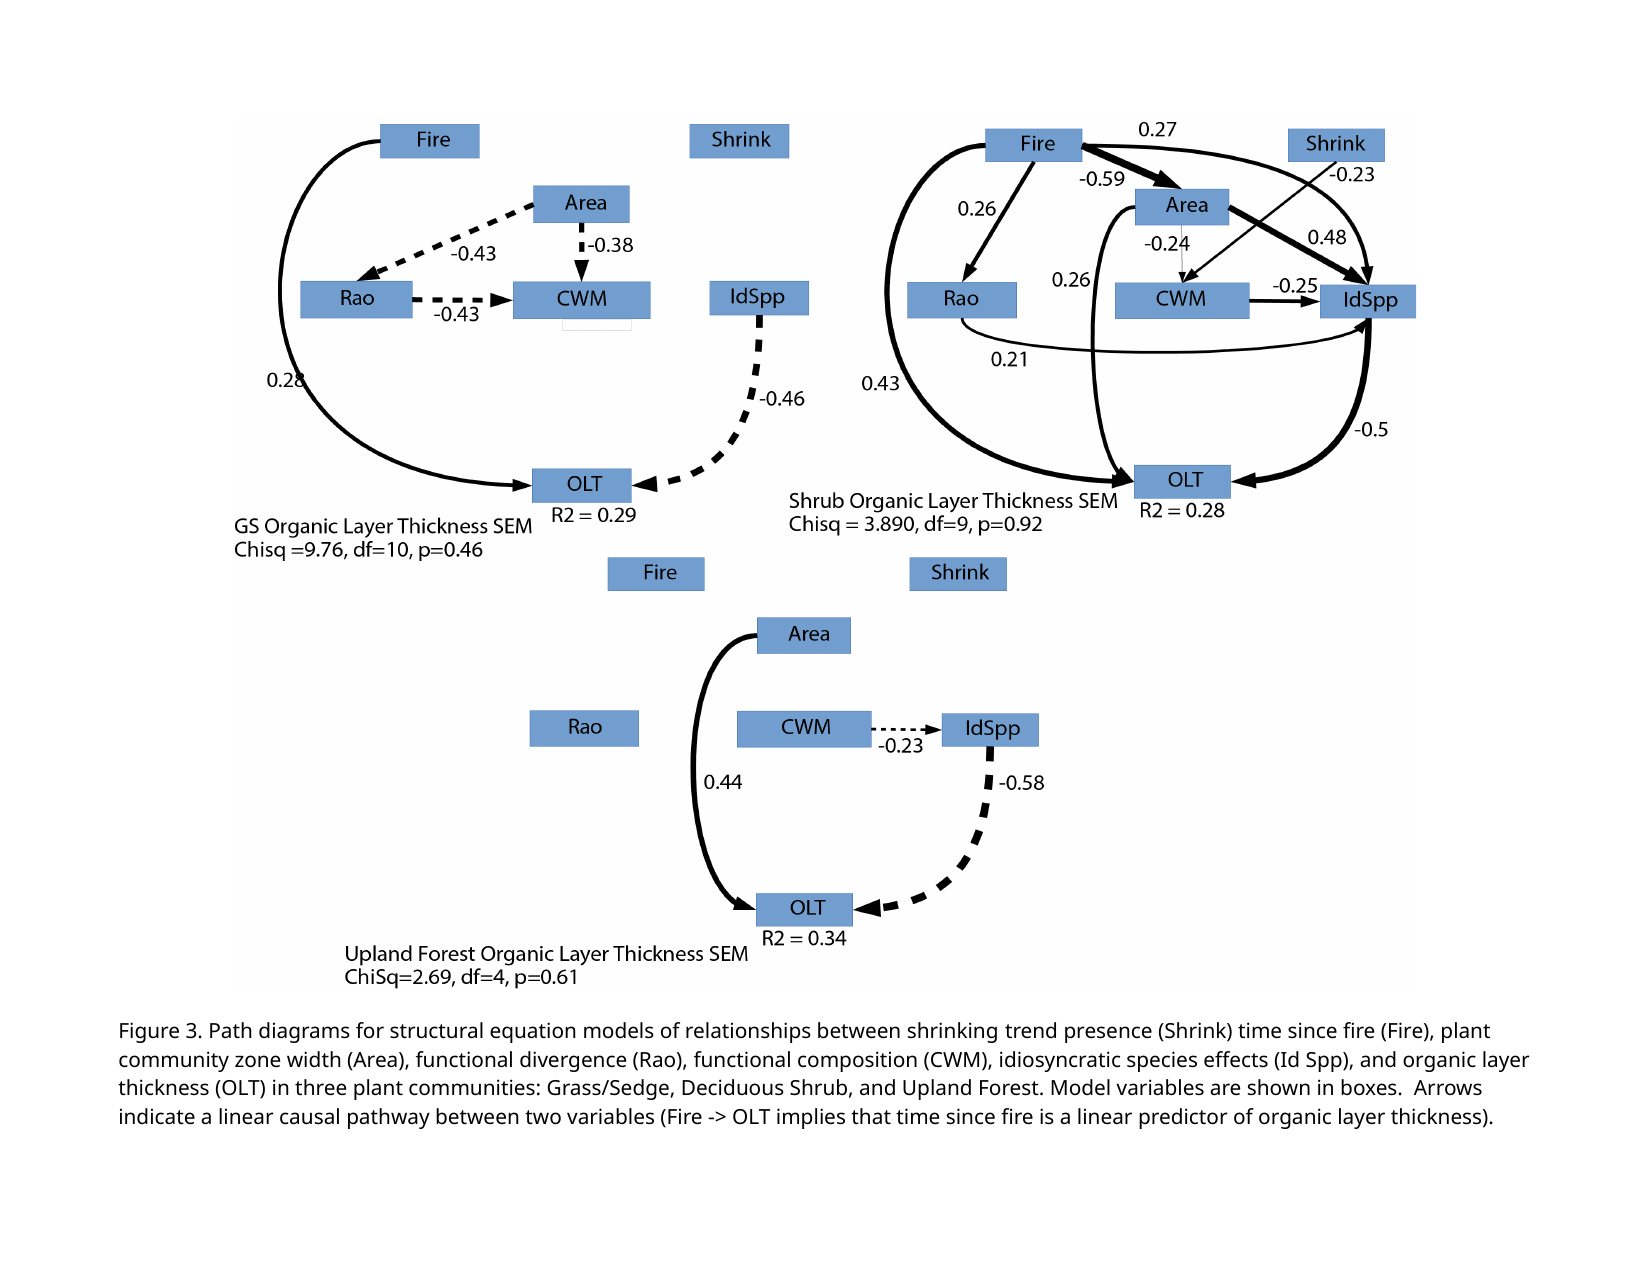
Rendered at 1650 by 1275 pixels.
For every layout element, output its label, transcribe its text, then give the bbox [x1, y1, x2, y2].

text Figure 3. Path diagrams for structural equation models of relationships between shrinking trend presence (Shrink) time since fire (Fire), plant community zone width (Area), functional divergence (Rao), functional composition (CWM), idiosyncratic species effects (Id Spp), and organic layer thickness (OLT) in three plant communities: Grass/Sedge, Deciduous Shrub, and Upland Forest. Model variables are shown in boxes. Arrows indicate a linear causal pathway between two variables (Fire -> OLT implies that time since fire is a linear predictor of organic layer thickness). [118, 1017, 1532, 1130]
picture [234, 118, 1417, 989]
